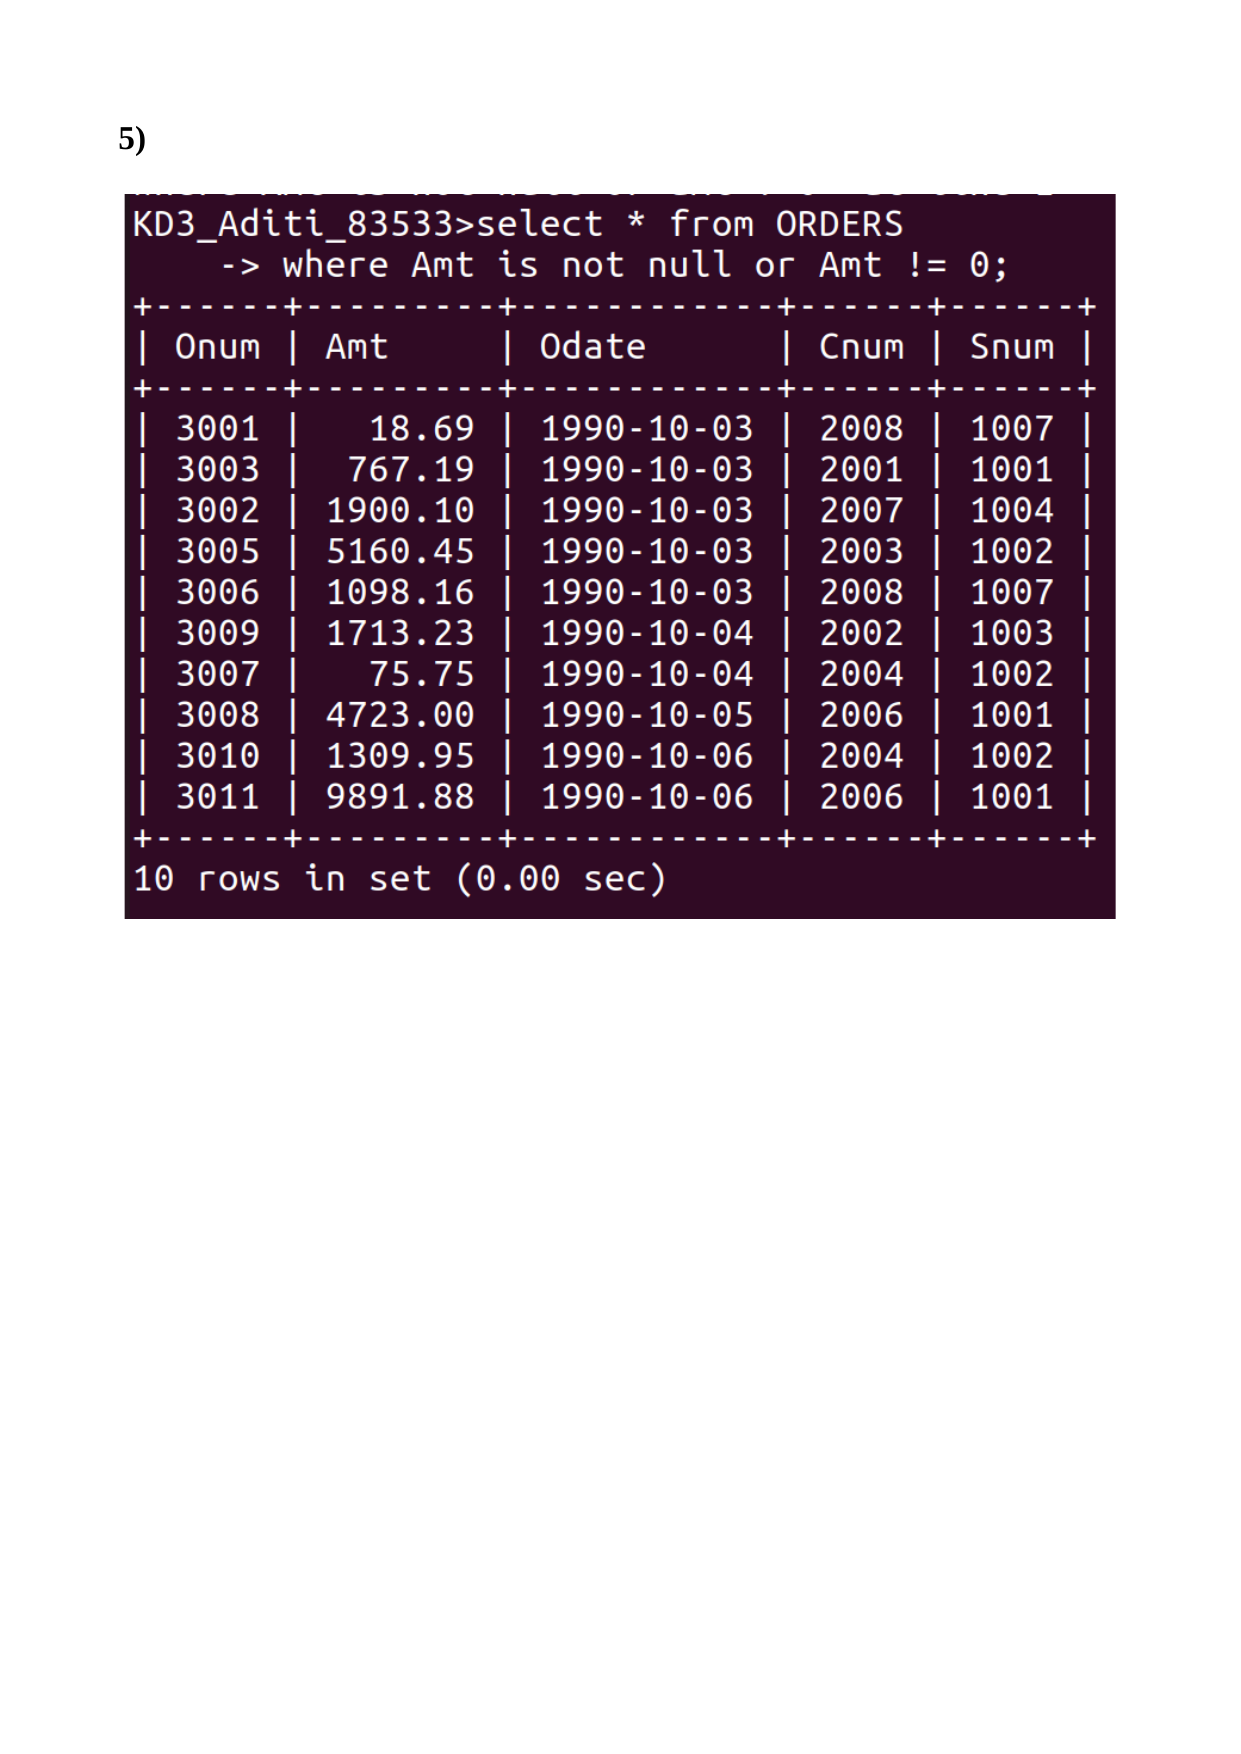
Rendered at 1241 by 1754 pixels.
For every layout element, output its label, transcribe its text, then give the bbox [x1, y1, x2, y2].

text 5) [118, 118, 1122, 156]
picture [124, 194, 1116, 919]
